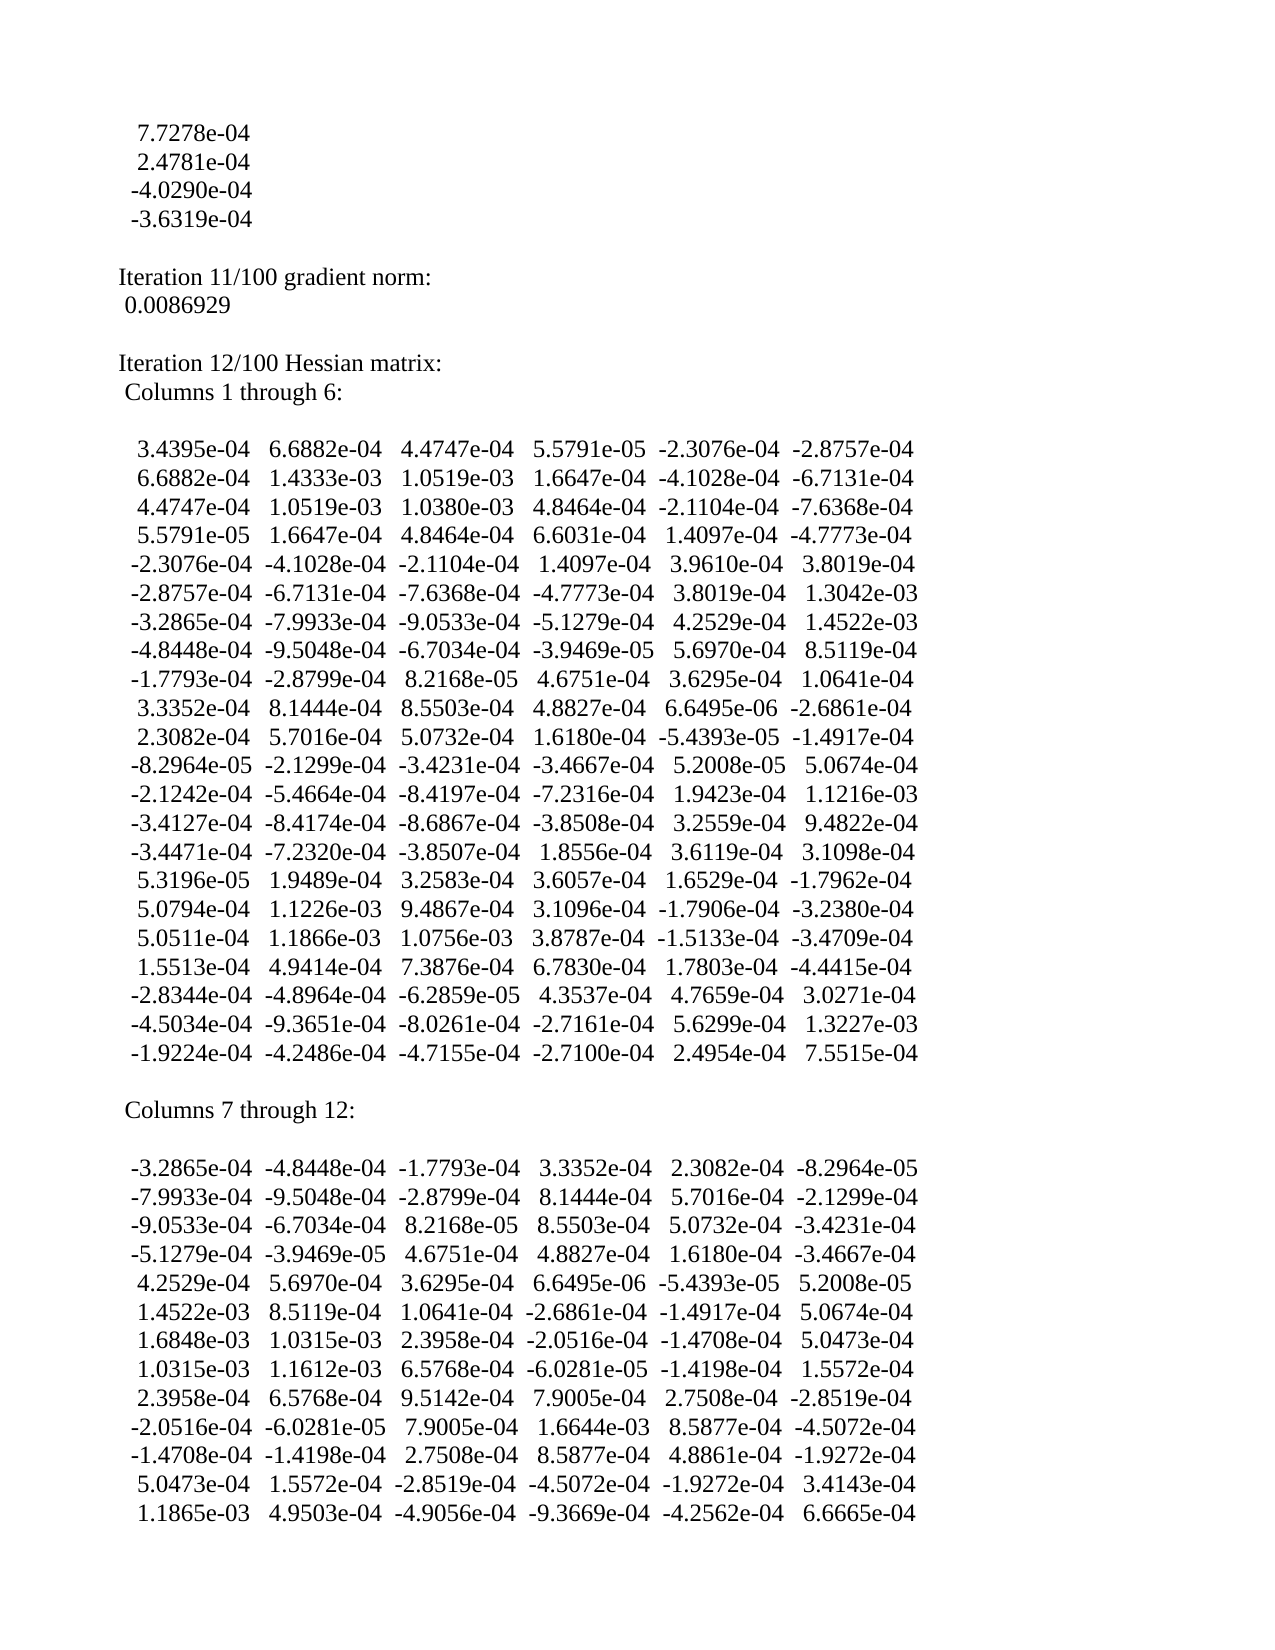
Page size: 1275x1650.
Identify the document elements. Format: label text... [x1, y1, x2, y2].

text 3.3352e-04 8.1444e-04 8.5503e-04 4.8827e-04 6.6495e-06 -2.6861e-04 [118, 693, 1157, 722]
text -1.7793e-04 -2.8799e-04 8.2168e-05 4.6751e-04 3.6295e-04 1.0641e-04 [118, 664, 1157, 693]
text 4.2529e-04 5.6970e-04 3.6295e-04 6.6495e-06 -5.4393e-05 5.2008e-05 [118, 1268, 1157, 1297]
text 3.4395e-04 6.6882e-04 4.4747e-04 5.5791e-05 -2.3076e-04 -2.8757e-04 [118, 434, 1157, 463]
text -2.1242e-04 -5.4664e-04 -8.4197e-04 -7.2316e-04 1.9423e-04 1.1216e-03 [118, 779, 1157, 808]
text 1.5513e-04 4.9414e-04 7.3876e-04 6.7830e-04 1.7803e-04 -4.4415e-04 [118, 952, 1157, 981]
text 1.1865e-03 4.9503e-04 -4.9056e-04 -9.3669e-04 -4.2562e-04 6.6665e-04 [118, 1498, 1157, 1527]
text -8.2964e-05 -2.1299e-04 -3.4231e-04 -3.4667e-04 5.2008e-05 5.0674e-04 [118, 751, 1157, 779]
text 7.7278e-04 [118, 118, 1157, 147]
text Iteration 12/100 Hessian matrix: [118, 348, 1157, 377]
text Columns 7 through 12: [118, 1096, 1157, 1124]
text -4.0290e-04 [118, 176, 1157, 204]
text Columns 1 through 6: [118, 377, 1157, 406]
text -2.8757e-04 -6.7131e-04 -7.6368e-04 -4.7773e-04 3.8019e-04 1.3042e-03 [118, 578, 1157, 607]
text -3.2865e-04 -4.8448e-04 -1.7793e-04 3.3352e-04 2.3082e-04 -8.2964e-05 [118, 1153, 1157, 1182]
text 1.0315e-03 1.1612e-03 6.5768e-04 -6.0281e-05 -1.4198e-04 1.5572e-04 [118, 1354, 1157, 1383]
text -1.4708e-04 -1.4198e-04 2.7508e-04 8.5877e-04 4.8861e-04 -1.9272e-04 [118, 1441, 1157, 1469]
text -4.5034e-04 -9.3651e-04 -8.0261e-04 -2.7161e-04 5.6299e-04 1.3227e-03 [118, 1009, 1157, 1038]
text -9.0533e-04 -6.7034e-04 8.2168e-05 8.5503e-04 5.0732e-04 -3.4231e-04 [118, 1211, 1157, 1239]
text -2.3076e-04 -4.1028e-04 -2.1104e-04 1.4097e-04 3.9610e-04 3.8019e-04 [118, 549, 1157, 578]
text -7.9933e-04 -9.5048e-04 -2.8799e-04 8.1444e-04 5.7016e-04 -2.1299e-04 [118, 1182, 1157, 1211]
text 1.6848e-03 1.0315e-03 2.3958e-04 -2.0516e-04 -1.4708e-04 5.0473e-04 [118, 1326, 1157, 1354]
text Iteration 11/100 gradient norm: [118, 262, 1157, 291]
text 5.5791e-05 1.6647e-04 4.8464e-04 6.6031e-04 1.4097e-04 -4.7773e-04 [118, 521, 1157, 549]
text 2.3082e-04 5.7016e-04 5.0732e-04 1.6180e-04 -5.4393e-05 -1.4917e-04 [118, 722, 1157, 751]
text -5.1279e-04 -3.9469e-05 4.6751e-04 4.8827e-04 1.6180e-04 -3.4667e-04 [118, 1239, 1157, 1268]
text 2.3958e-04 6.5768e-04 9.5142e-04 7.9005e-04 2.7508e-04 -2.8519e-04 [118, 1383, 1157, 1412]
text 5.0794e-04 1.1226e-03 9.4867e-04 3.1096e-04 -1.7906e-04 -3.2380e-04 [118, 894, 1157, 923]
text -4.8448e-04 -9.5048e-04 -6.7034e-04 -3.9469e-05 5.6970e-04 8.5119e-04 [118, 636, 1157, 664]
text 5.3196e-05 1.9489e-04 3.2583e-04 3.6057e-04 1.6529e-04 -1.7962e-04 [118, 866, 1157, 894]
text -1.9224e-04 -4.2486e-04 -4.7155e-04 -2.7100e-04 2.4954e-04 7.5515e-04 [118, 1038, 1157, 1067]
text 5.0473e-04 1.5572e-04 -2.8519e-04 -4.5072e-04 -1.9272e-04 3.4143e-04 [118, 1469, 1157, 1498]
text 4.4747e-04 1.0519e-03 1.0380e-03 4.8464e-04 -2.1104e-04 -7.6368e-04 [118, 492, 1157, 521]
text -2.8344e-04 -4.8964e-04 -6.2859e-05 4.3537e-04 4.7659e-04 3.0271e-04 [118, 981, 1157, 1009]
text 0.0086929 [118, 291, 1157, 319]
text 2.4781e-04 [118, 147, 1157, 176]
text -3.4127e-04 -8.4174e-04 -8.6867e-04 -3.8508e-04 3.2559e-04 9.4822e-04 [118, 808, 1157, 837]
text 1.4522e-03 8.5119e-04 1.0641e-04 -2.6861e-04 -1.4917e-04 5.0674e-04 [118, 1297, 1157, 1326]
text 6.6882e-04 1.4333e-03 1.0519e-03 1.6647e-04 -4.1028e-04 -6.7131e-04 [118, 463, 1157, 492]
text -2.0516e-04 -6.0281e-05 7.9005e-04 1.6644e-03 8.5877e-04 -4.5072e-04 [118, 1412, 1157, 1441]
text -3.4471e-04 -7.2320e-04 -3.8507e-04 1.8556e-04 3.6119e-04 3.1098e-04 [118, 837, 1157, 866]
text -3.6319e-04 [118, 204, 1157, 233]
text -3.2865e-04 -7.9933e-04 -9.0533e-04 -5.1279e-04 4.2529e-04 1.4522e-03 [118, 607, 1157, 636]
text 5.0511e-04 1.1866e-03 1.0756e-03 3.8787e-04 -1.5133e-04 -3.4709e-04 [118, 923, 1157, 952]
